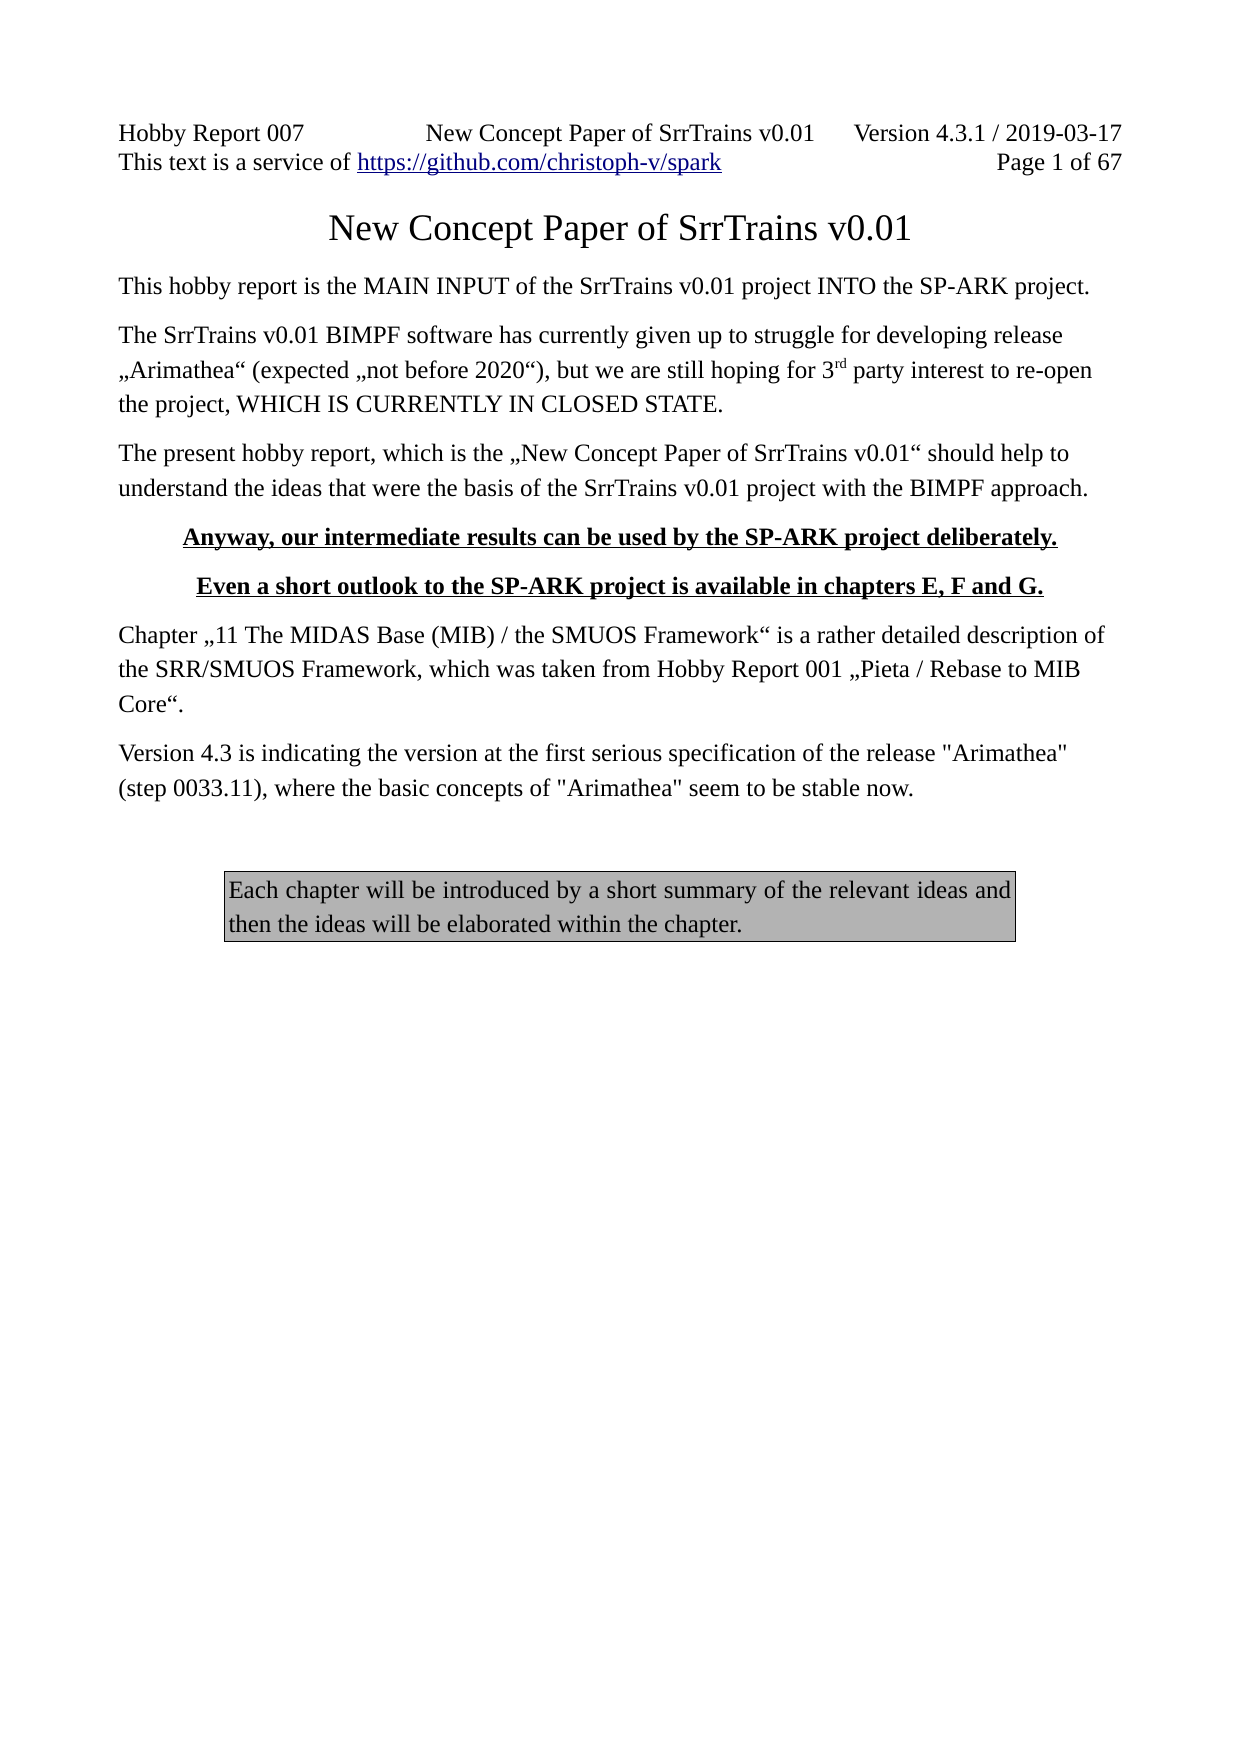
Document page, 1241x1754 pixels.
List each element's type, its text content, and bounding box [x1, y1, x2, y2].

text The present hobby report, which is the „New Concept Paper of SrrTrains v0.01“ should help to understand the ideas that were the basis of the SrrTrains v0.01 project with the BIMPF approach. [118, 438, 1122, 502]
text Anyway, our intermediate results can be used by the SP-ARK project deliberately. [118, 522, 1122, 551]
text The SrrTrains v0.01 BIMPF software has curren­tly given up to struggle for developing release „Arimathea“ (expected „not before 2020“), but we are still hoping for 3rd party interest to re-open the project, WHICH IS CURRENTLY IN CLOSED STATE. [118, 320, 1122, 418]
text Even a short outlook to the SP-ARK project is available in chapters E, F and G. [118, 571, 1122, 600]
text New Concept Paper of SrrTrains v0.01 [118, 205, 1122, 248]
text Chapter „11 The MIDAS Base (MIB) / the SMUOS Framework“ is a rather detailed description of the SRR/SMUOS Framework, which was taken from Hobby Report 001 „Pieta / Rebase to MIB Core“. [118, 620, 1122, 718]
text Each chapter will be introduced by a short summary of the relevant ideas and then the ideas will be elaborated within the chapter. [225, 872, 1015, 941]
text Version 4.3 is indicating the version at the first serious specification of the release "Arimathea" (step 0033.11), where the basic concepts of "Arimathea" seem to be stable now. [118, 738, 1122, 801]
text This hobby report is the MAIN INPUT of the SrrTrains v0.01 project INTO the SP-ARK project. [118, 271, 1122, 300]
